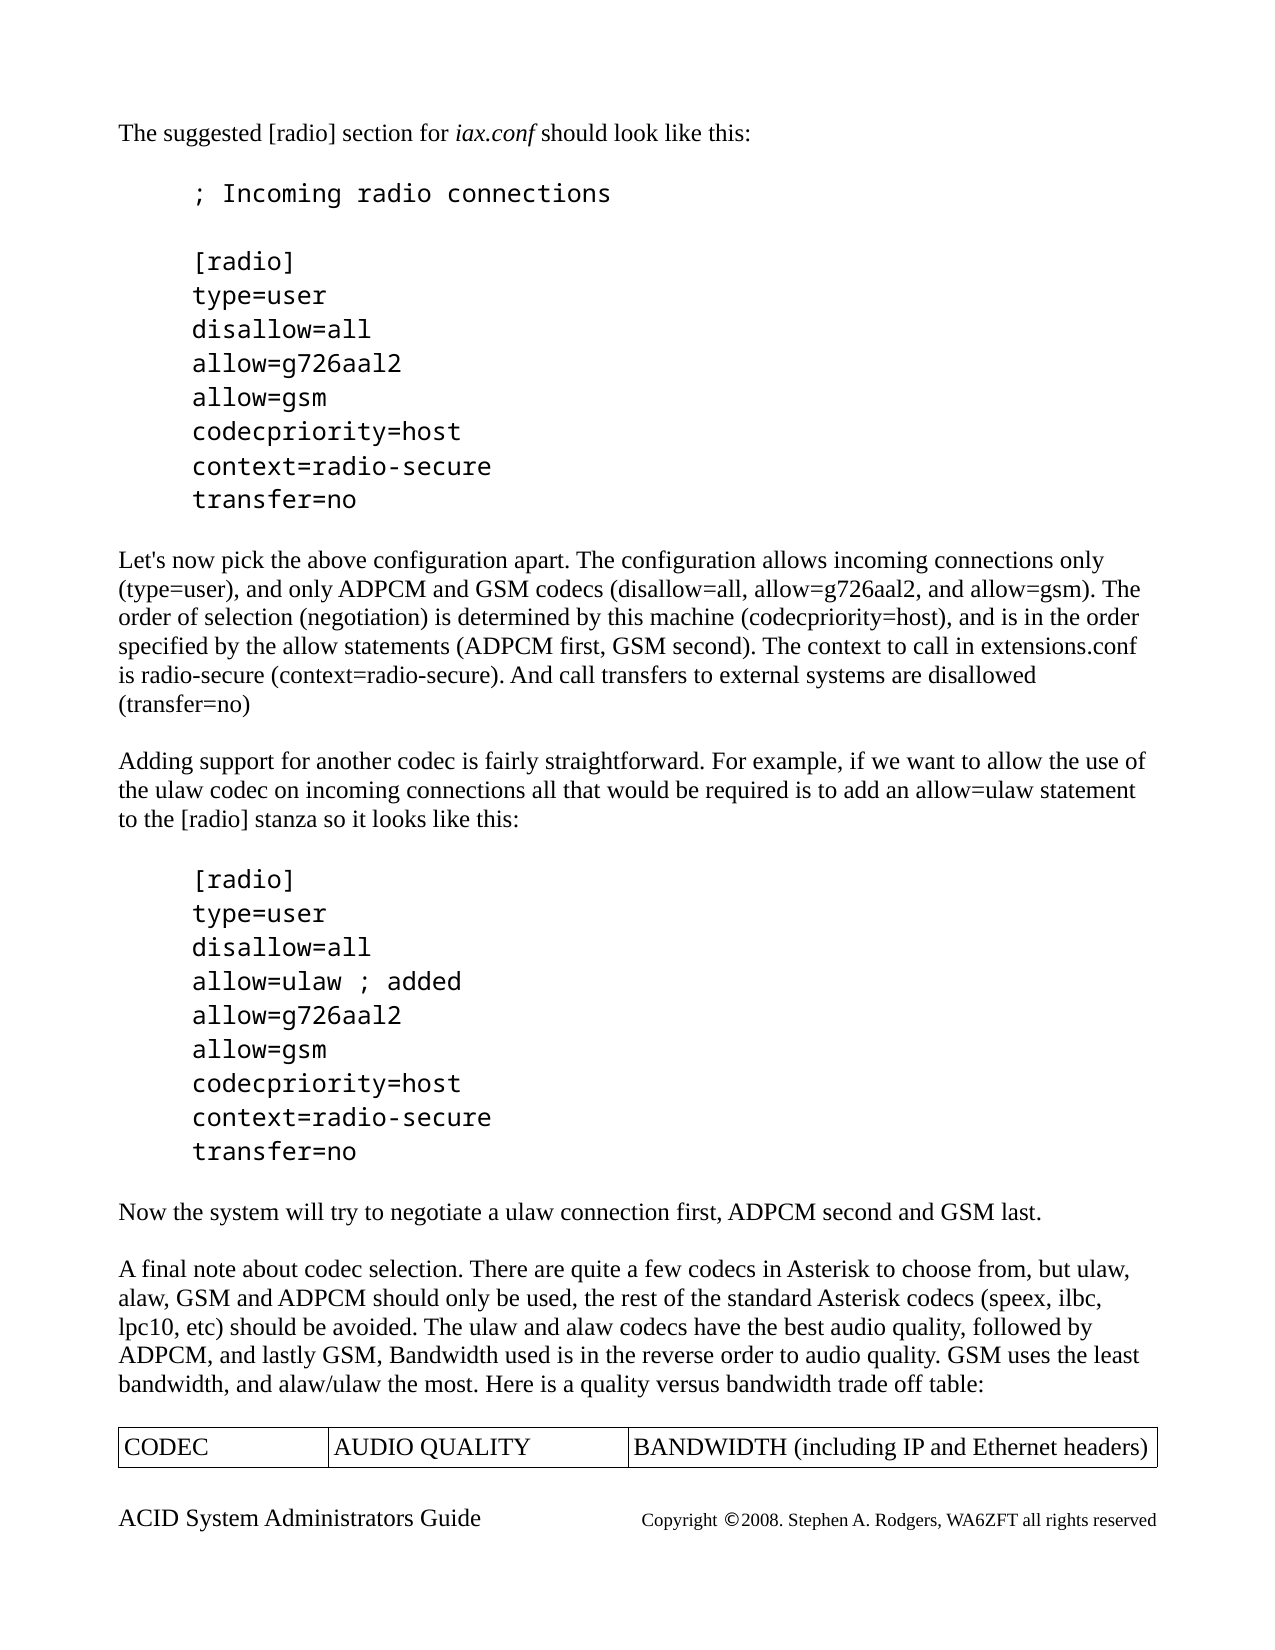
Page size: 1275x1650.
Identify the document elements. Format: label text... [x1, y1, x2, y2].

text Now the system will try to negotiate a ulaw connection first, ADPCM second and GSM last. [118, 1197, 1157, 1225]
text [radio] [192, 244, 1157, 278]
text type=user [192, 278, 1157, 312]
text Let's now pick the above configuration apart. The configuration allows incoming connections only (type=user), and only ADPCM and GSM codecs (disallow=all, allow=g726aal2, and allow=gsm). The order of selection (negotiation) is determined by this machine (codecpriority=host), and is in the order specified by the allow statements (ADPCM first, GSM second). The context to call in extensions.conf is radio-secure (context=radio-secure). And call transfers to external systems are disallowed (transfer=no) [118, 545, 1157, 717]
text allow=gsm [192, 1032, 1157, 1066]
text disallow=all [192, 312, 1157, 346]
text transfer=no [192, 482, 1157, 516]
table_header BANDWIDTH (including IP and Ethernet headers) [629, 1428, 1157, 1467]
table_header CODEC [119, 1428, 328, 1467]
text transfer=no [192, 1134, 1157, 1168]
text allow=ulaw ; added [192, 963, 1157, 997]
text A final note about codec selection. There are quite a few codecs in Asterisk to choose from, but ulaw, alaw, GSM and ADPCM should only be used, the rest of the standard Asterisk codecs (speex, ilbc, lpc10, etc) should be avoided. The ulaw and alaw codecs have the best audio quality, followed by ADPCM, and lastly GSM, Bandwidth used is in the reverse order to audio quality. GSM uses the least bandwidth, and alaw/ulaw the most. Here is a quality versus bandwidth trade off table: [118, 1254, 1157, 1398]
text Adding support for another codec is fairly straightforward. For example, if we want to allow the use of the ulaw codec on incoming connections all that would be required is to add an allow=ulaw statement to the [radio] stanza so it looks like this: [118, 746, 1157, 832]
text disallow=all [192, 929, 1157, 963]
text context=radio-secure [192, 1100, 1157, 1134]
text allow=g726aal2 [192, 346, 1157, 380]
text [radio] [192, 861, 1157, 895]
text context=radio-secure [192, 448, 1157, 482]
text allow=g726aal2 [192, 997, 1157, 1032]
text The suggested [radio] section for iax.conf should look like this: [118, 118, 1157, 147]
text codecpriority=host [192, 1066, 1157, 1100]
text allow=gsm [192, 380, 1157, 414]
text codecpriority=host [192, 414, 1157, 448]
text ; Incoming radio connections [192, 176, 1157, 210]
table_header AUDIO QUALITY [329, 1428, 628, 1467]
text type=user [192, 895, 1157, 929]
